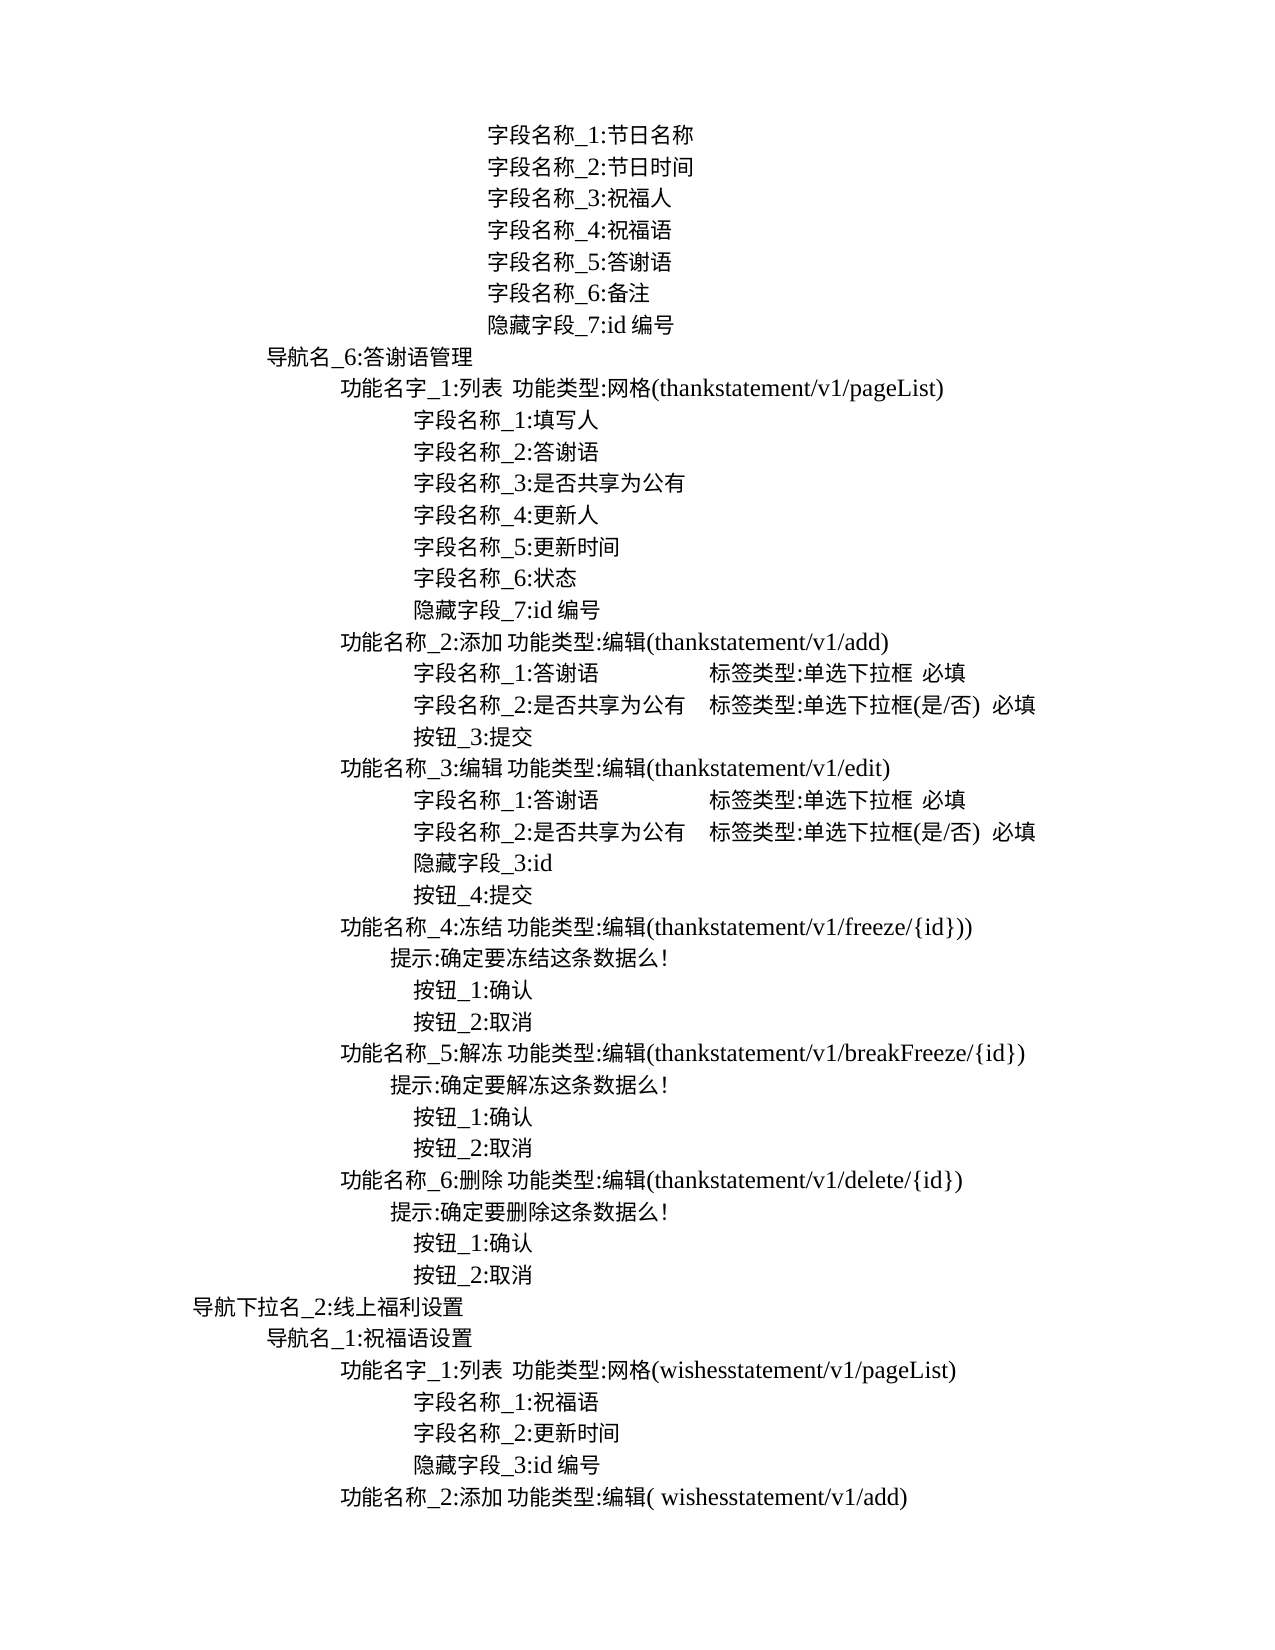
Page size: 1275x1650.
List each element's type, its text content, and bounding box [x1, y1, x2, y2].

text 字段名称_2:更新时间 [118, 1416, 1157, 1448]
text 按钮_3:提交 [118, 720, 1157, 751]
text 按钮_4:提交 [118, 878, 1157, 910]
text 按钮_1:确认 [118, 1100, 1157, 1131]
text 字段名称_2:是否共享为公有 标签类型:单选下拉框(是/否) 必填 [118, 688, 1157, 720]
text 功能名字_1:列表 功能类型:网格(wishesstatement/v1/pageList) [118, 1353, 1157, 1385]
text 功能名称_6:删除 功能类型:编辑(thankstatement/v1/delete/{id}) [118, 1163, 1157, 1195]
text 字段名称_1:填写人 [118, 403, 1157, 435]
text 字段名称_1:答谢语 标签类型:单选下拉框 必填 [118, 783, 1157, 815]
text 字段名称_1:答谢语 标签类型:单选下拉框 必填 [118, 656, 1157, 688]
text 按钮_2:取消 [118, 1005, 1157, 1036]
text 字段名称_5:更新时间 [118, 530, 1157, 561]
text 字段名称_2:答谢语 [118, 435, 1157, 466]
text 隐藏字段_3:id编号 [118, 1448, 1157, 1480]
text 功能名字_1:列表 功能类型:网格(thankstatement/v1/pageList) [118, 371, 1157, 403]
text 字段名称_1:节日名称 [118, 118, 1157, 150]
text 按钮_1:确认 [118, 1226, 1157, 1258]
text 功能名称_2:添加 功能类型:编辑(thankstatement/v1/add) [118, 625, 1157, 656]
text 隐藏字段_7:id编号 [118, 308, 1157, 340]
text 导航名_1:祝福语设置 [118, 1321, 1157, 1353]
text 字段名称_2:是否共享为公有 标签类型:单选下拉框(是/否) 必填 [118, 815, 1157, 846]
text 隐藏字段_7:id编号 [118, 593, 1157, 625]
text 字段名称_4:祝福语 [118, 213, 1157, 245]
text 按钮_2:取消 [118, 1131, 1157, 1163]
text 字段名称_3:祝福人 [118, 181, 1157, 213]
text 字段名称_6:备注 [118, 276, 1157, 308]
text 字段名称_2:节日时间 [118, 150, 1157, 181]
text 提示:确定要解冻这条数据么！ [118, 1068, 1157, 1100]
text 导航下拉名_2:线上福利设置 [118, 1290, 1157, 1321]
text 字段名称_5:答谢语 [118, 245, 1157, 276]
text 按钮_2:取消 [118, 1258, 1157, 1290]
text 功能名称_2:添加 功能类型:编辑( wishesstatement/v1/add) [118, 1480, 1157, 1511]
text 功能名称_3:编辑 功能类型:编辑(thankstatement/v1/edit) [118, 751, 1157, 783]
text 按钮_1:确认 [118, 973, 1157, 1005]
text 字段名称_3:是否共享为公有 [118, 466, 1157, 498]
text 字段名称_1:祝福语 [118, 1385, 1157, 1416]
text 功能名称_5:解冻 功能类型:编辑(thankstatement/v1/breakFreeze/{id}) [118, 1036, 1157, 1068]
text 导航名_6:答谢语管理 [118, 340, 1157, 371]
text 字段名称_6:状态 [118, 561, 1157, 593]
text 字段名称_4:更新人 [118, 498, 1157, 530]
text 功能名称_4:冻结 功能类型:编辑(thankstatement/v1/freeze/{id})) [118, 910, 1157, 941]
text 提示:确定要冻结这条数据么！ [118, 941, 1157, 973]
text 提示:确定要删除这条数据么！ [118, 1195, 1157, 1226]
text 隐藏字段_3:id [118, 846, 1157, 878]
